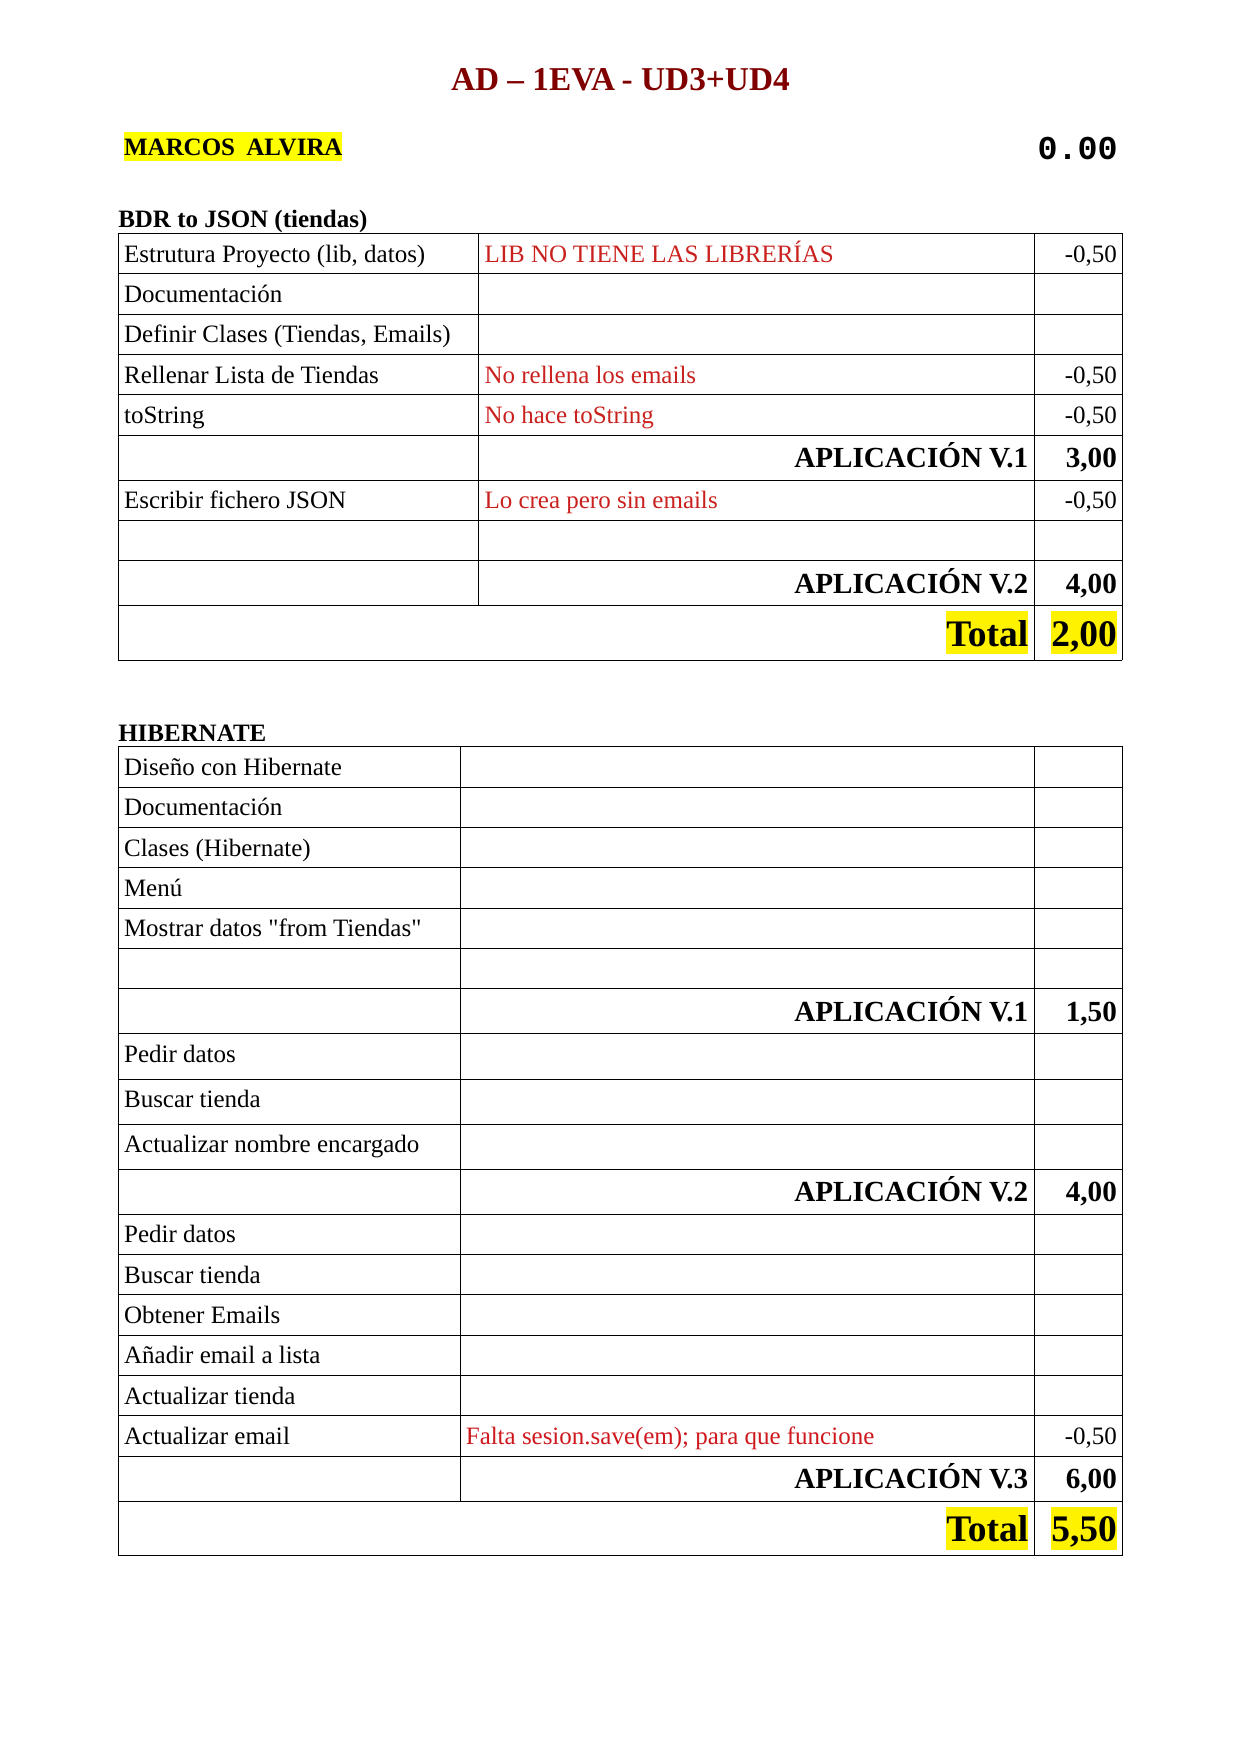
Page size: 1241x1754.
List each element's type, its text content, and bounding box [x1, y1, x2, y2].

table_cell Buscar tienda [119, 1080, 460, 1123]
table_cell APLICACIÓN V.1 [479, 436, 1034, 479]
table_cell [1035, 521, 1122, 560]
table_header LIB NO TIENE LAS LIBRERÍAS [479, 234, 1034, 273]
table_cell Clases (Hibernate) [119, 828, 460, 867]
text BDR to JSON (tiendas) [118, 204, 1122, 233]
table_cell Total [119, 606, 1034, 660]
table_cell 2,00 [1035, 606, 1122, 660]
table_cell 1,50 [1035, 989, 1122, 1033]
table_cell [1035, 1080, 1122, 1123]
table_cell [119, 561, 478, 605]
table_cell toString [119, 395, 478, 434]
table_cell [1035, 949, 1122, 988]
table_cell [119, 989, 460, 1033]
table_cell [1035, 315, 1122, 354]
table_cell No hace toString [479, 395, 1034, 434]
table_cell [461, 909, 1034, 948]
table_cell [1035, 788, 1122, 827]
table_cell [1035, 274, 1122, 313]
table_cell Falta sesion.save(em); para que funcione [461, 1416, 1034, 1456]
table_cell [119, 521, 478, 560]
table_cell 4,00 [1035, 1170, 1122, 1214]
table_cell Escribir fichero JSON [119, 481, 478, 520]
table_cell Actualizar email [119, 1416, 460, 1456]
table_cell -0,50 [1035, 1416, 1122, 1456]
table_cell Actualizar nombre encargado [119, 1125, 460, 1169]
table_cell [1035, 1215, 1122, 1254]
table_cell Total [119, 1502, 1034, 1555]
table_cell APLICACIÓN V.2 [479, 561, 1034, 605]
table_cell [1035, 1034, 1122, 1078]
table_cell APLICACIÓN V.3 [461, 1457, 1034, 1501]
table_cell -0,50 [1035, 355, 1122, 394]
table_cell -0,50 [1035, 395, 1122, 434]
table_cell Actualizar tienda [119, 1376, 460, 1415]
table_cell Buscar tienda [119, 1255, 460, 1294]
table_cell [1035, 1376, 1122, 1415]
table_cell APLICACIÓN V.2 [461, 1170, 1034, 1214]
table_cell Rellenar Lista de Tiendas [119, 355, 478, 394]
table_cell [1035, 1255, 1122, 1294]
table_cell Definir Clases (Tiendas, Emails) [119, 315, 478, 354]
table_cell [461, 1080, 1034, 1123]
table_cell [1035, 1295, 1122, 1335]
table_header MARCOS ALVIRA [118, 126, 974, 175]
table_cell [119, 1457, 460, 1501]
table_cell No rellena los emails [479, 355, 1034, 394]
table_cell 5,50 [1035, 1502, 1122, 1555]
text HIBERNATE [118, 718, 1122, 746]
text AD – 1EVA - UD3+UD4 [118, 59, 1122, 97]
table_cell [479, 521, 1034, 560]
table_cell [461, 1336, 1034, 1375]
table_cell [1035, 828, 1122, 867]
table_cell 6,00 [1035, 1457, 1122, 1501]
table_cell [461, 868, 1034, 908]
table_cell [461, 1215, 1034, 1254]
table_cell [461, 788, 1034, 827]
table_header [1035, 747, 1122, 787]
table_cell [479, 315, 1034, 354]
table_cell [119, 949, 460, 988]
table_cell [461, 1295, 1034, 1335]
table_cell 4,00 [1035, 561, 1122, 605]
table_cell [461, 1125, 1034, 1169]
table_cell Obtener Emails [119, 1295, 460, 1335]
table_header [461, 747, 1034, 787]
table_cell [1035, 1125, 1122, 1169]
table_cell Pedir datos [119, 1034, 460, 1078]
table_cell [461, 1034, 1034, 1078]
table_cell Menú [119, 868, 460, 908]
table_cell [1035, 1336, 1122, 1375]
table_cell APLICACIÓN V.1 [461, 989, 1034, 1033]
table_cell 3,00 [1035, 436, 1122, 479]
table_cell Lo crea pero sin emails [479, 481, 1034, 520]
table_cell Pedir datos [119, 1215, 460, 1254]
table_cell [1035, 909, 1122, 948]
table_header Estrutura Proyecto (lib, datos) [119, 234, 478, 273]
table_cell [119, 1170, 460, 1214]
table_cell [479, 274, 1034, 313]
table_cell [119, 436, 478, 479]
table_cell Documentación [119, 274, 478, 313]
table_cell Documentación [119, 788, 460, 827]
table_cell [461, 828, 1034, 867]
table_header -0,50 [1035, 234, 1122, 273]
table_cell -0,50 [1035, 481, 1122, 520]
table_cell Añadir email a lista [119, 1336, 460, 1375]
table_cell [461, 949, 1034, 988]
table_cell [1035, 868, 1122, 908]
table_cell Mostrar datos "from Tiendas" [119, 909, 460, 948]
table_header Diseño con Hibernate [119, 747, 460, 787]
table_header 7,50 [974, 126, 1123, 175]
table_cell [461, 1376, 1034, 1415]
table_cell [461, 1255, 1034, 1294]
